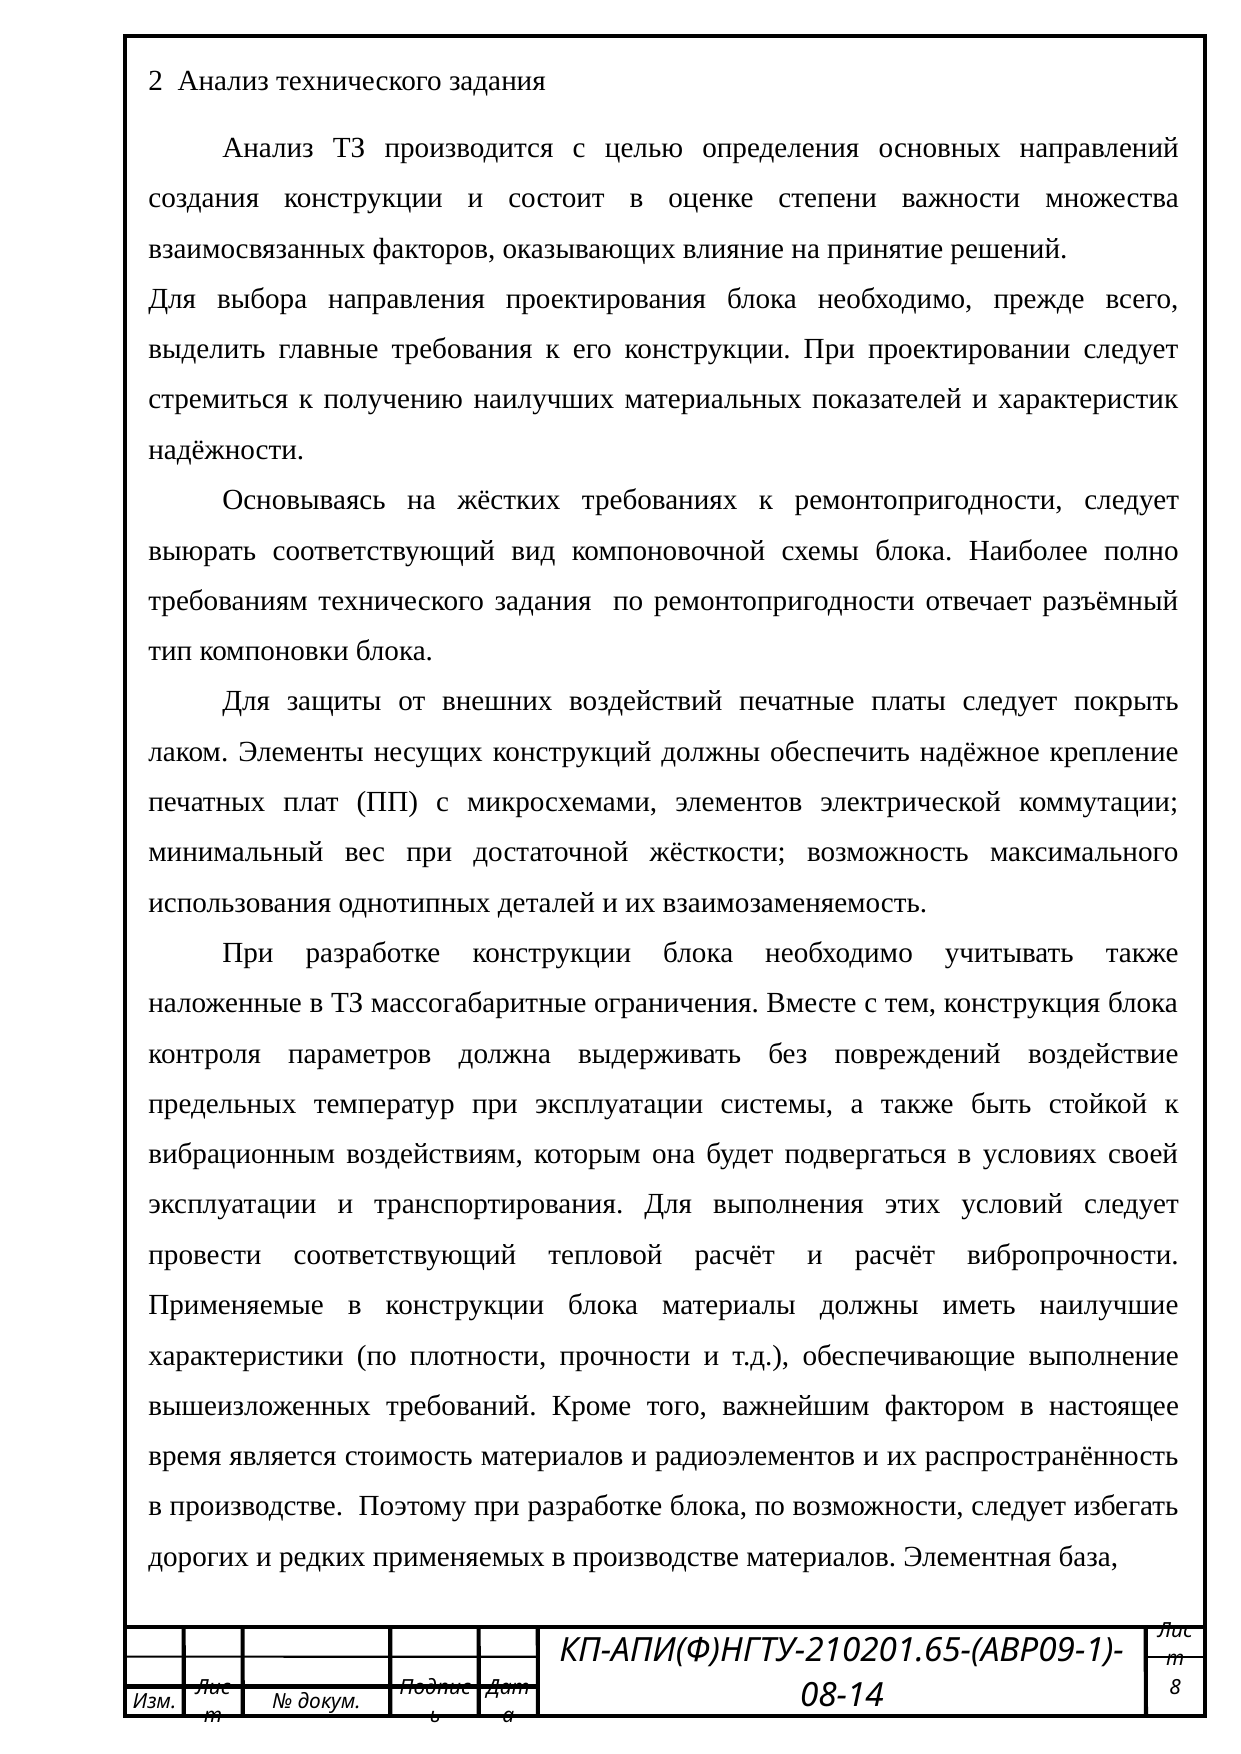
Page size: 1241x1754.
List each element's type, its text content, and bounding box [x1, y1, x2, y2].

text 2 Анализ технического задания [148, 63, 1179, 97]
text Основываясь на жёстких требованиях к ремонтопригодности, следует выюрать соответствующий вид компоновочной схемы блока. Наиболее полно требованиям технического задания по ремонтопригодности отвечает разъёмный тип компоновки блока. [148, 482, 1179, 667]
text При разработке конструкции блока необходимо учитывать также наложенные в ТЗ массогабаритные ограничения. Вместе с тем, конструкция блока контроля параметров должна выдерживать без повреждений воздействие предельных температур при эксплуатации системы, а также быть стойкой к вибрационным воздействиям, которым она будет подвергаться в условиях своей эксплуатации и транспортирования. Для выполнения этих условий следует провести соответствующий тепловой расчёт и расчёт вибропрочности. Применяемые в конструкции блока материалы должны иметь наилучшие характеристики (по плотности, прочности и т.д.), обеспечивающие выполнение вышеизложенных требований. Кроме того, важнейшим фактором в настоящее время является стоимость материалов и радиоэлементов и их распространённость в производстве. Поэтому при разработке блока, по возможности, следует избегать дорогих и редких применяемых в производстве материалов. Элементная база, [148, 935, 1179, 1572]
text Для защиты от внешних воздействий печатные платы следует покрыть лаком. Элементы несущих конструкций должны обеспечить надёжное крепление печатных плат (ПП) с микросхемами, элементов электрической коммутации; минимальный вес при достаточной жёсткости; возможность максимального использования однотипных деталей и их взаимозаменяемость. [148, 683, 1179, 918]
text Анализ ТЗ производится с целью определения основных направлений создания конструкции и состоит в оценке степени важности множества взаимосвязанных факторов, оказывающих влияние на принятие решений. [148, 130, 1179, 264]
text Для выбора направления проектирования блока необходимо, прежде всего, выделить главные требования к его конструкции. При проектировании следует стремиться к получению наилучших материальных показателей и характеристик надёжности. [148, 281, 1179, 466]
